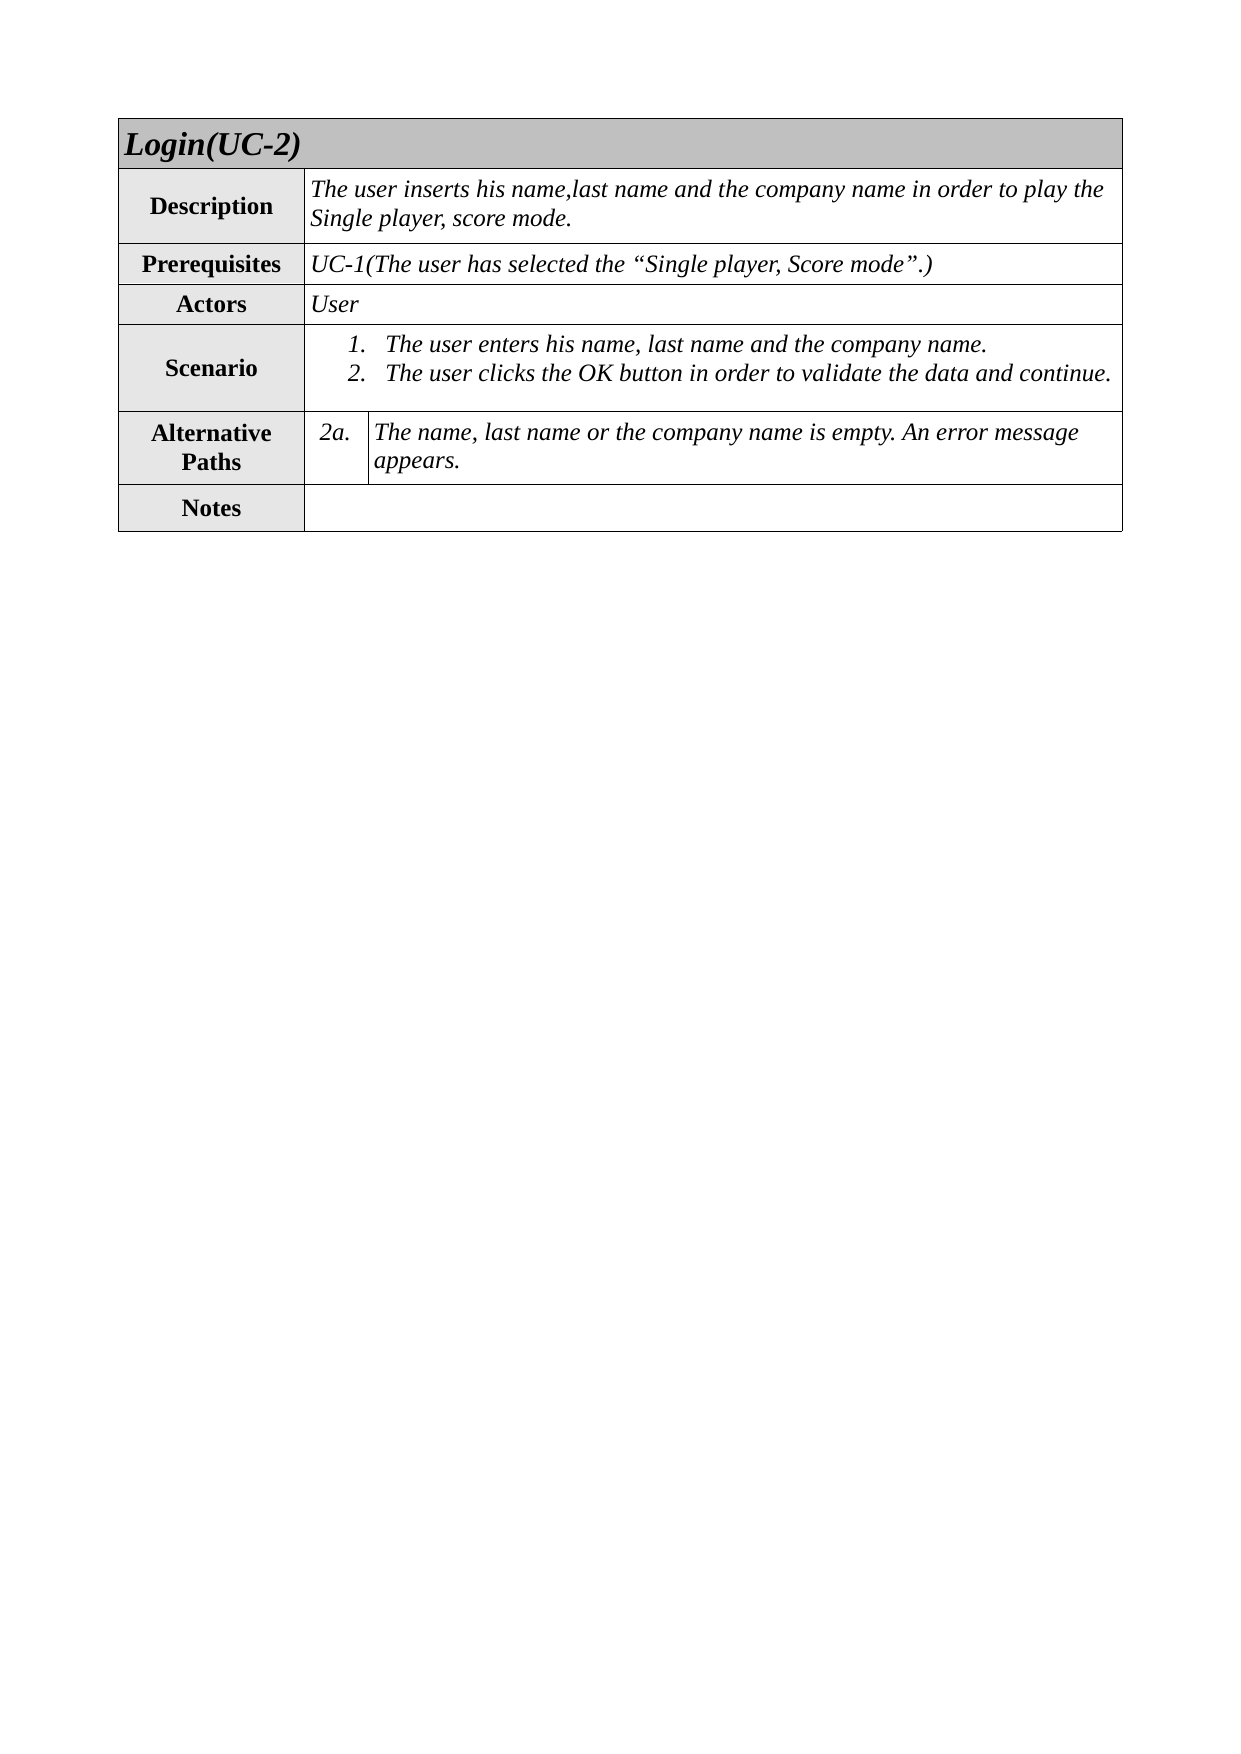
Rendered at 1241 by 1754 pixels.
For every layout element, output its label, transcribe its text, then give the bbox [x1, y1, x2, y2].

table_cell UC-1(The user has selected the “Single player, Score mode”.) [305, 244, 1122, 283]
table_cell [305, 485, 1122, 531]
table_cell 2a. [305, 412, 368, 484]
table_cell The name, last name or the company name is empty. An error message appears. [369, 412, 1122, 484]
table_cell Actors [119, 285, 304, 324]
table_cell Prerequisites [119, 244, 304, 283]
table_cell The user inserts his name,last name and the company name in order to play the Single player, score mode. [305, 169, 1122, 243]
table_cell User [305, 285, 1122, 324]
table_header Login(UC-2) [119, 119, 1122, 168]
table_cell Description [119, 169, 304, 243]
table_cell Notes [119, 485, 304, 531]
table_cell Alternative Paths [119, 412, 304, 484]
table_cell The user enters his name, last name and the company name. The user clicks the OK button in order to validate the data and continue. [305, 325, 1122, 411]
table_cell Scenario [119, 325, 304, 411]
